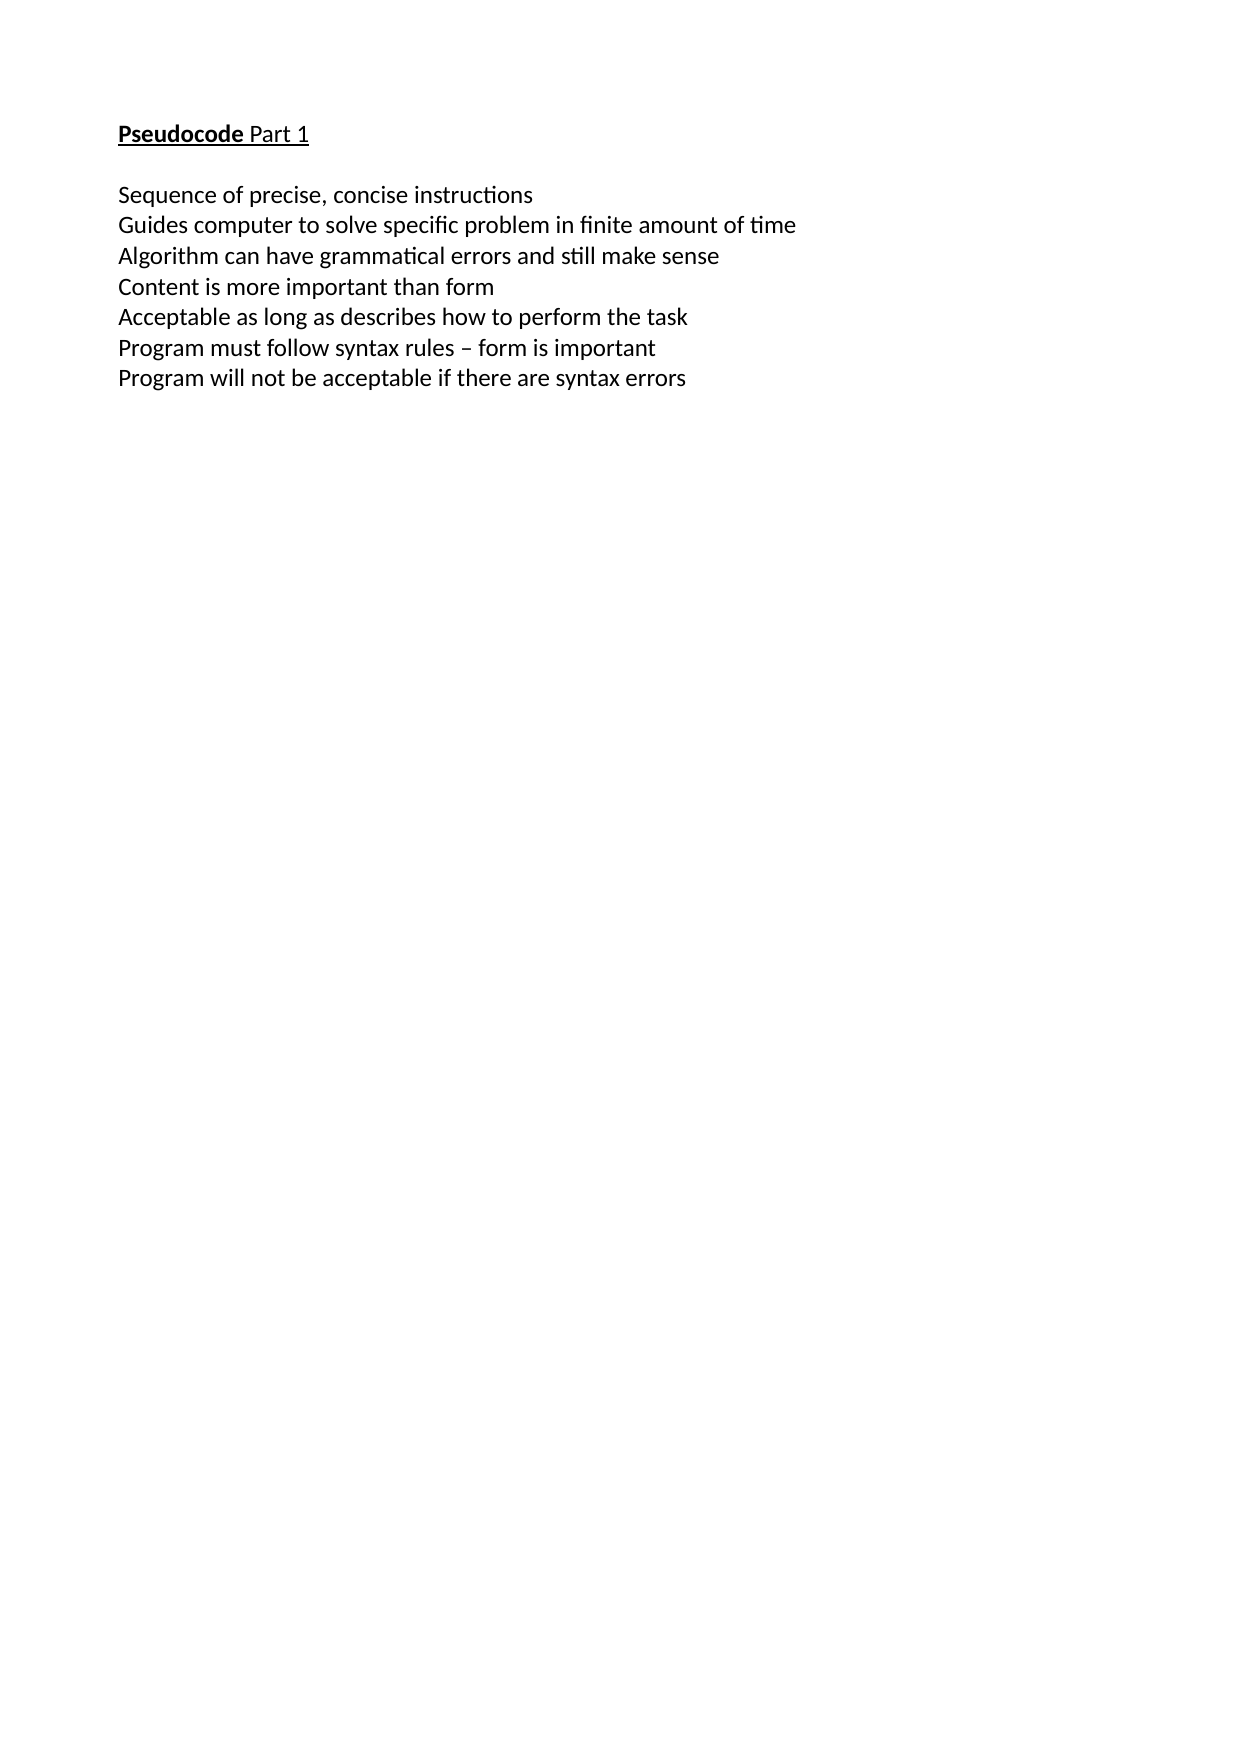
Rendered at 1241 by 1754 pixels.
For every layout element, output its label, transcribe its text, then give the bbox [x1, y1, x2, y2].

text Pseudocode Part 1 [118, 118, 1122, 149]
text Sequence of precise, concise instructions [118, 179, 1122, 210]
text Guides computer to solve specific problem in finite amount of time [118, 210, 1122, 240]
text Program must follow syntax rules – form is important [118, 332, 1122, 362]
text Program will not be acceptable if there are syntax errors [118, 362, 1122, 393]
text Algorithm can have grammatical errors and still make sense [118, 240, 1122, 271]
text Acceptable as long as describes how to perform the task [118, 301, 1122, 332]
text Content is more important than form [118, 271, 1122, 301]
